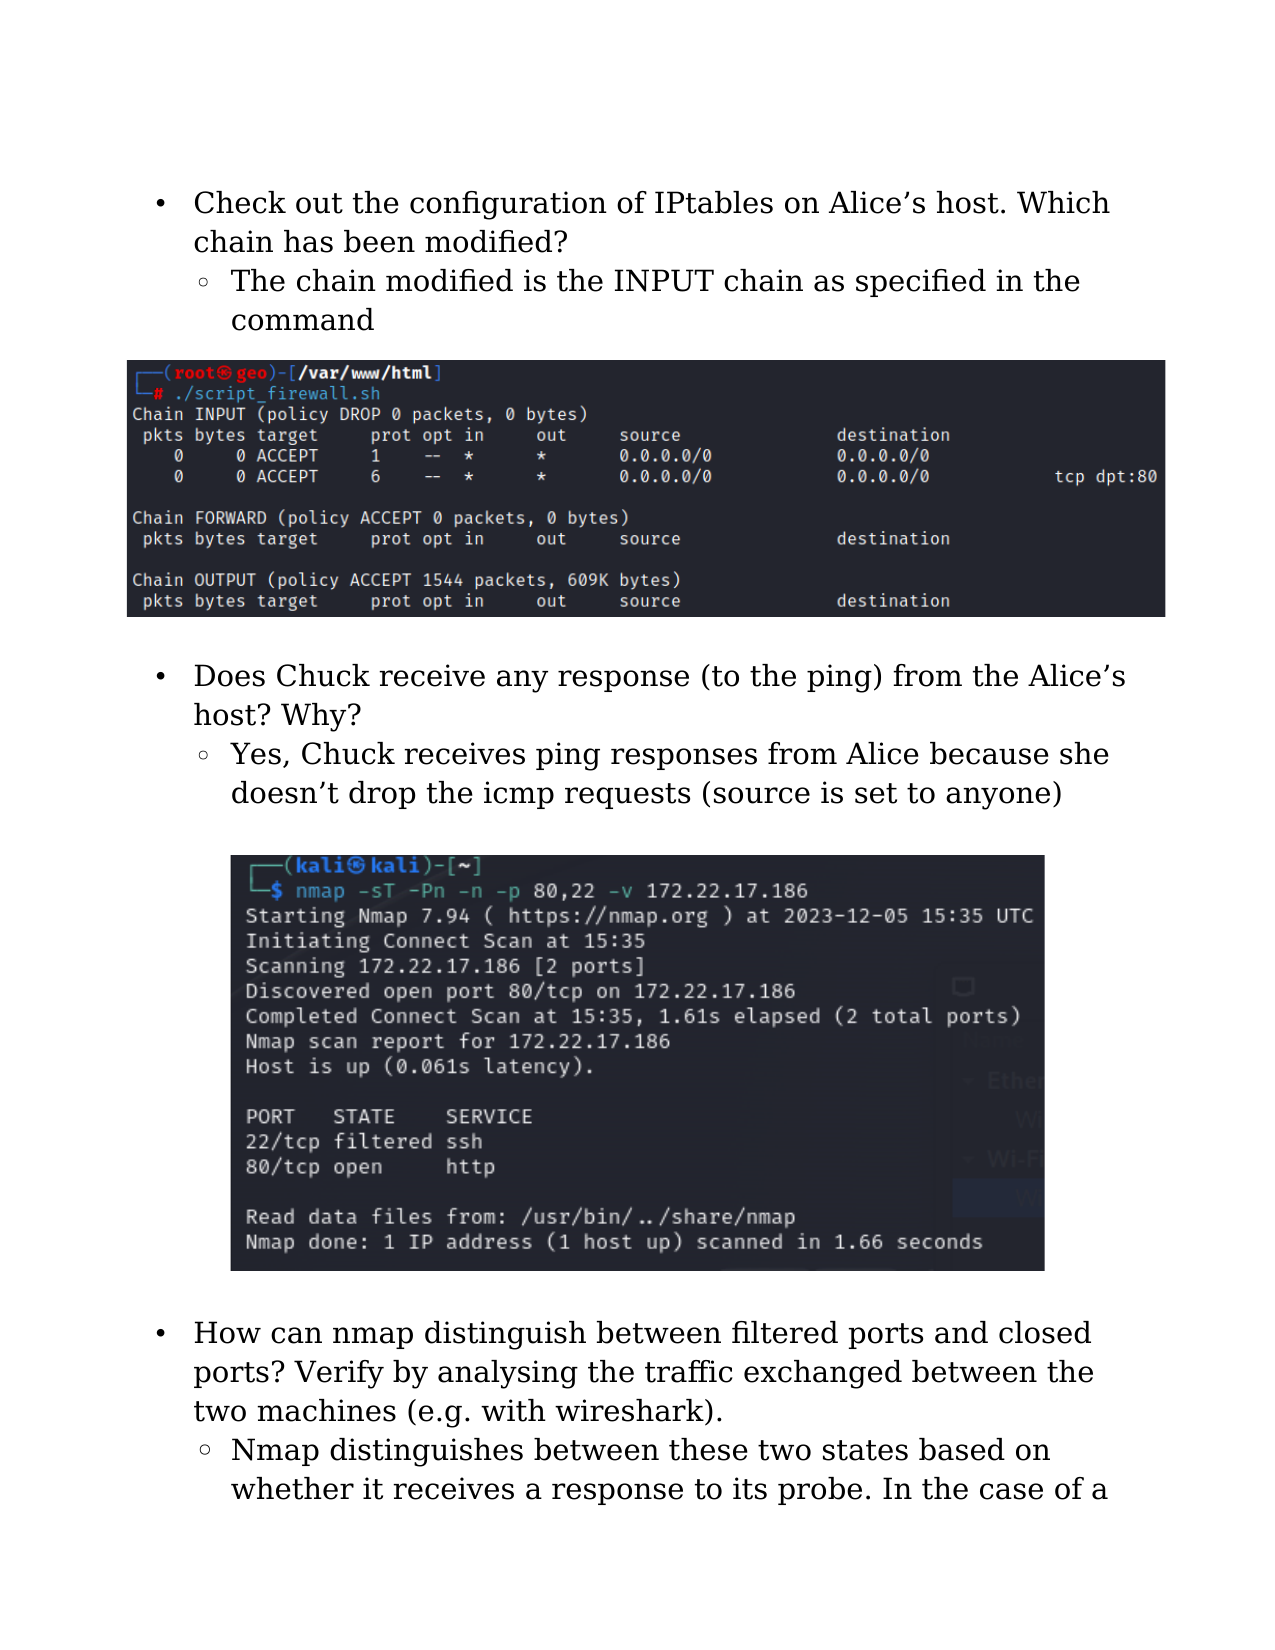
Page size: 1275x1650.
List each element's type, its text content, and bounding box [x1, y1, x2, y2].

list Yes, Chuck receives ping responses from Alice because she doesn’t drop the icmp requests (source is set to anyone) [193, 738, 1157, 811]
picture [230, 855, 1045, 1271]
picture [126, 360, 1166, 617]
list Check out the configuration of IPtables on Alice’s host. Which chain has been modified? [156, 187, 1157, 259]
list Does Chuck receive any response (to the ping) from the Alice’s host? Why? [156, 660, 1157, 733]
list Nmap distinguishes between these two states based on whether it receives a response to its probe. In the case of a [193, 1433, 1157, 1506]
list The chain modified is the INPUT chain as specified in the command [193, 264, 1157, 337]
list How can nmap distinguish between filtered ports and closed ports? Verify by analysing the traffic exchanged between the two machines (e.g. with wireshark). [156, 1317, 1157, 1428]
